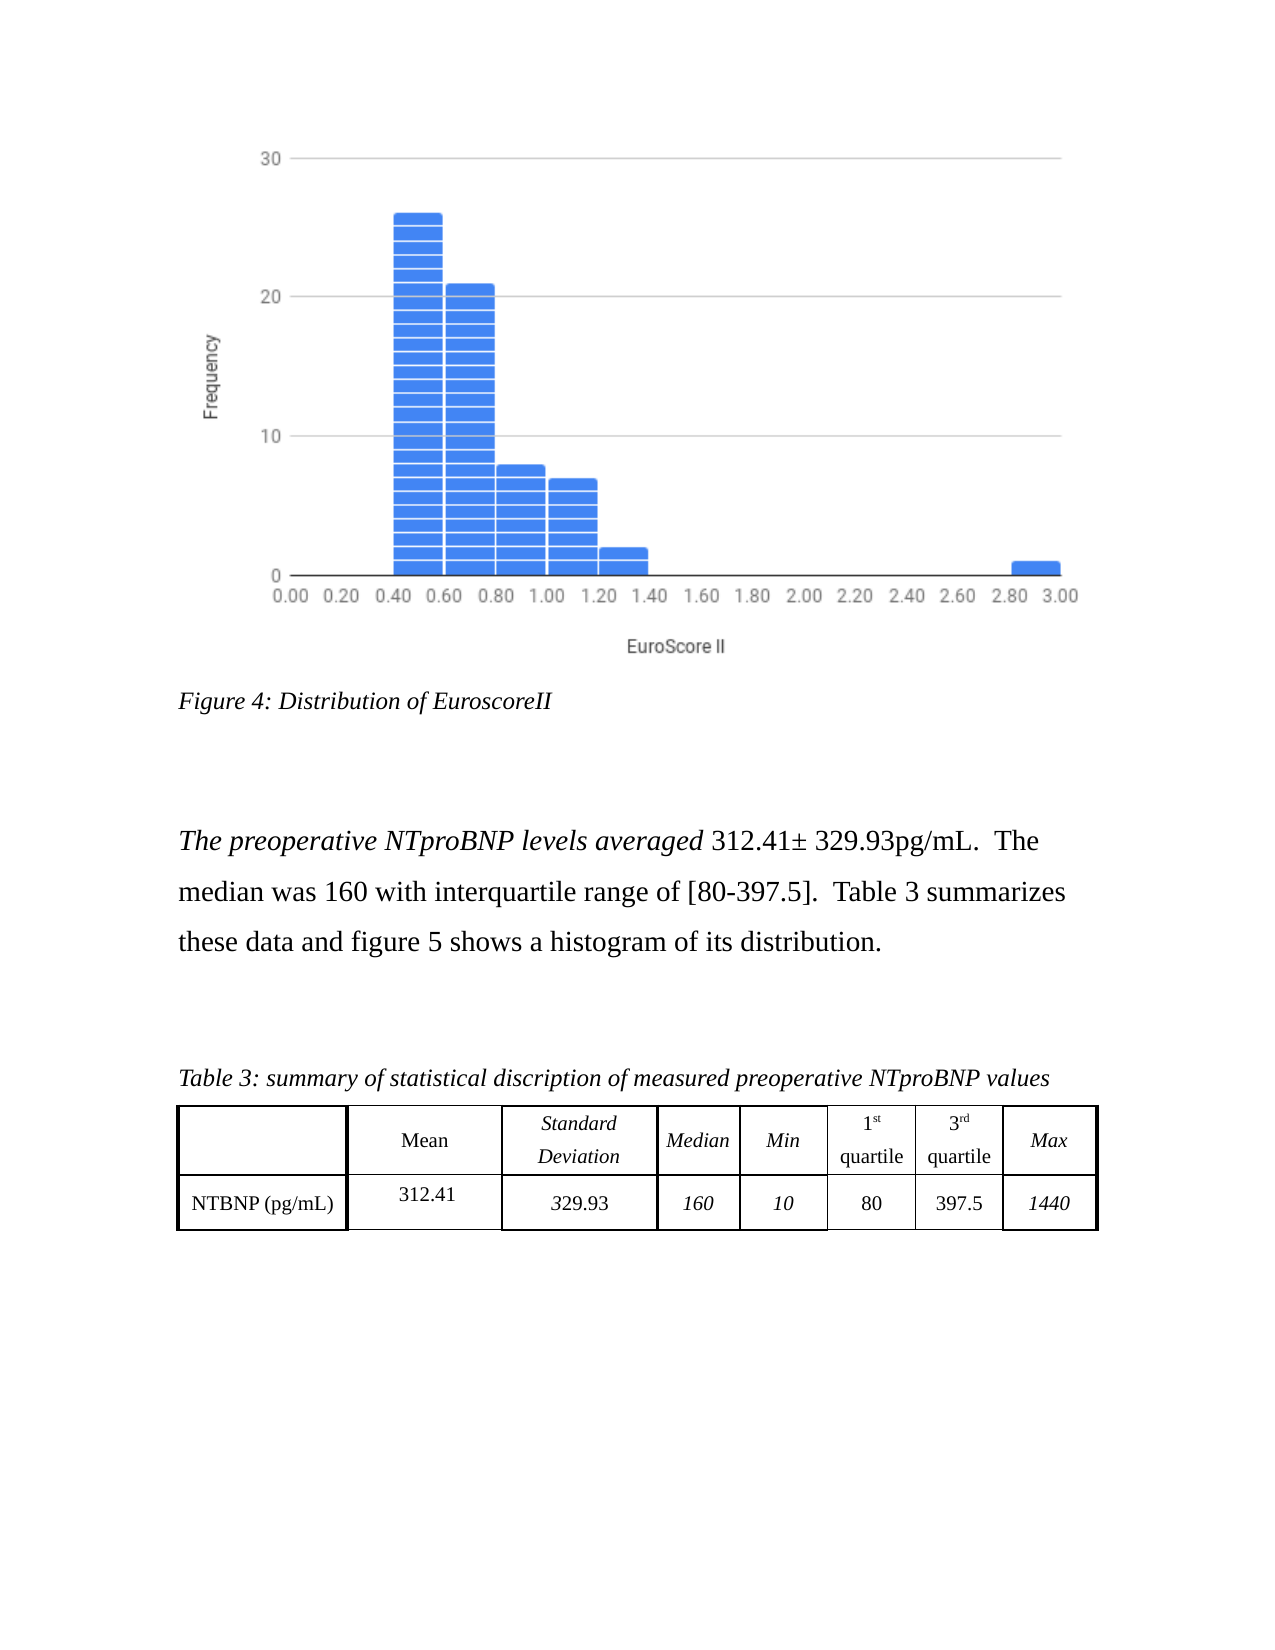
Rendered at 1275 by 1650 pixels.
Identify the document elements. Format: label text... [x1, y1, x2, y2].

table_cell 329.93 [503, 1176, 656, 1228]
table_cell 160 [659, 1176, 739, 1228]
table_cell 312.41 [349, 1175, 501, 1228]
table_header Max [1004, 1107, 1095, 1174]
text The preoperative NTproBNP levels averaged 312.41± 329.93pg/mL. The median was 160 with interquartile range of [80-397.5]. Table 3 summarizes these data and figure 5 shows a histogram of its distribution. [178, 823, 1097, 958]
table_header Standard Deviation [503, 1107, 656, 1174]
table_cell NTBNP (pg/mL) [180, 1176, 345, 1228]
text Figure 4: Distribution of EuroscoreII [178, 131, 1097, 715]
table_cell 80 [828, 1175, 915, 1228]
table_header 3rd quartile [916, 1106, 1002, 1174]
table_header Mean [349, 1106, 501, 1174]
table_cell 1440 [1004, 1176, 1095, 1228]
table_header 1st quartile [828, 1106, 915, 1174]
table_cell 397.5 [916, 1175, 1002, 1228]
table_header Min [741, 1107, 827, 1174]
table_cell 10 [741, 1176, 827, 1228]
table_header Median [659, 1107, 739, 1174]
picture [170, 118, 1089, 687]
text Table 3: summary of statistical discription of measured preoperative NTproBNP values [178, 1063, 1097, 1092]
table_header [180, 1107, 345, 1174]
